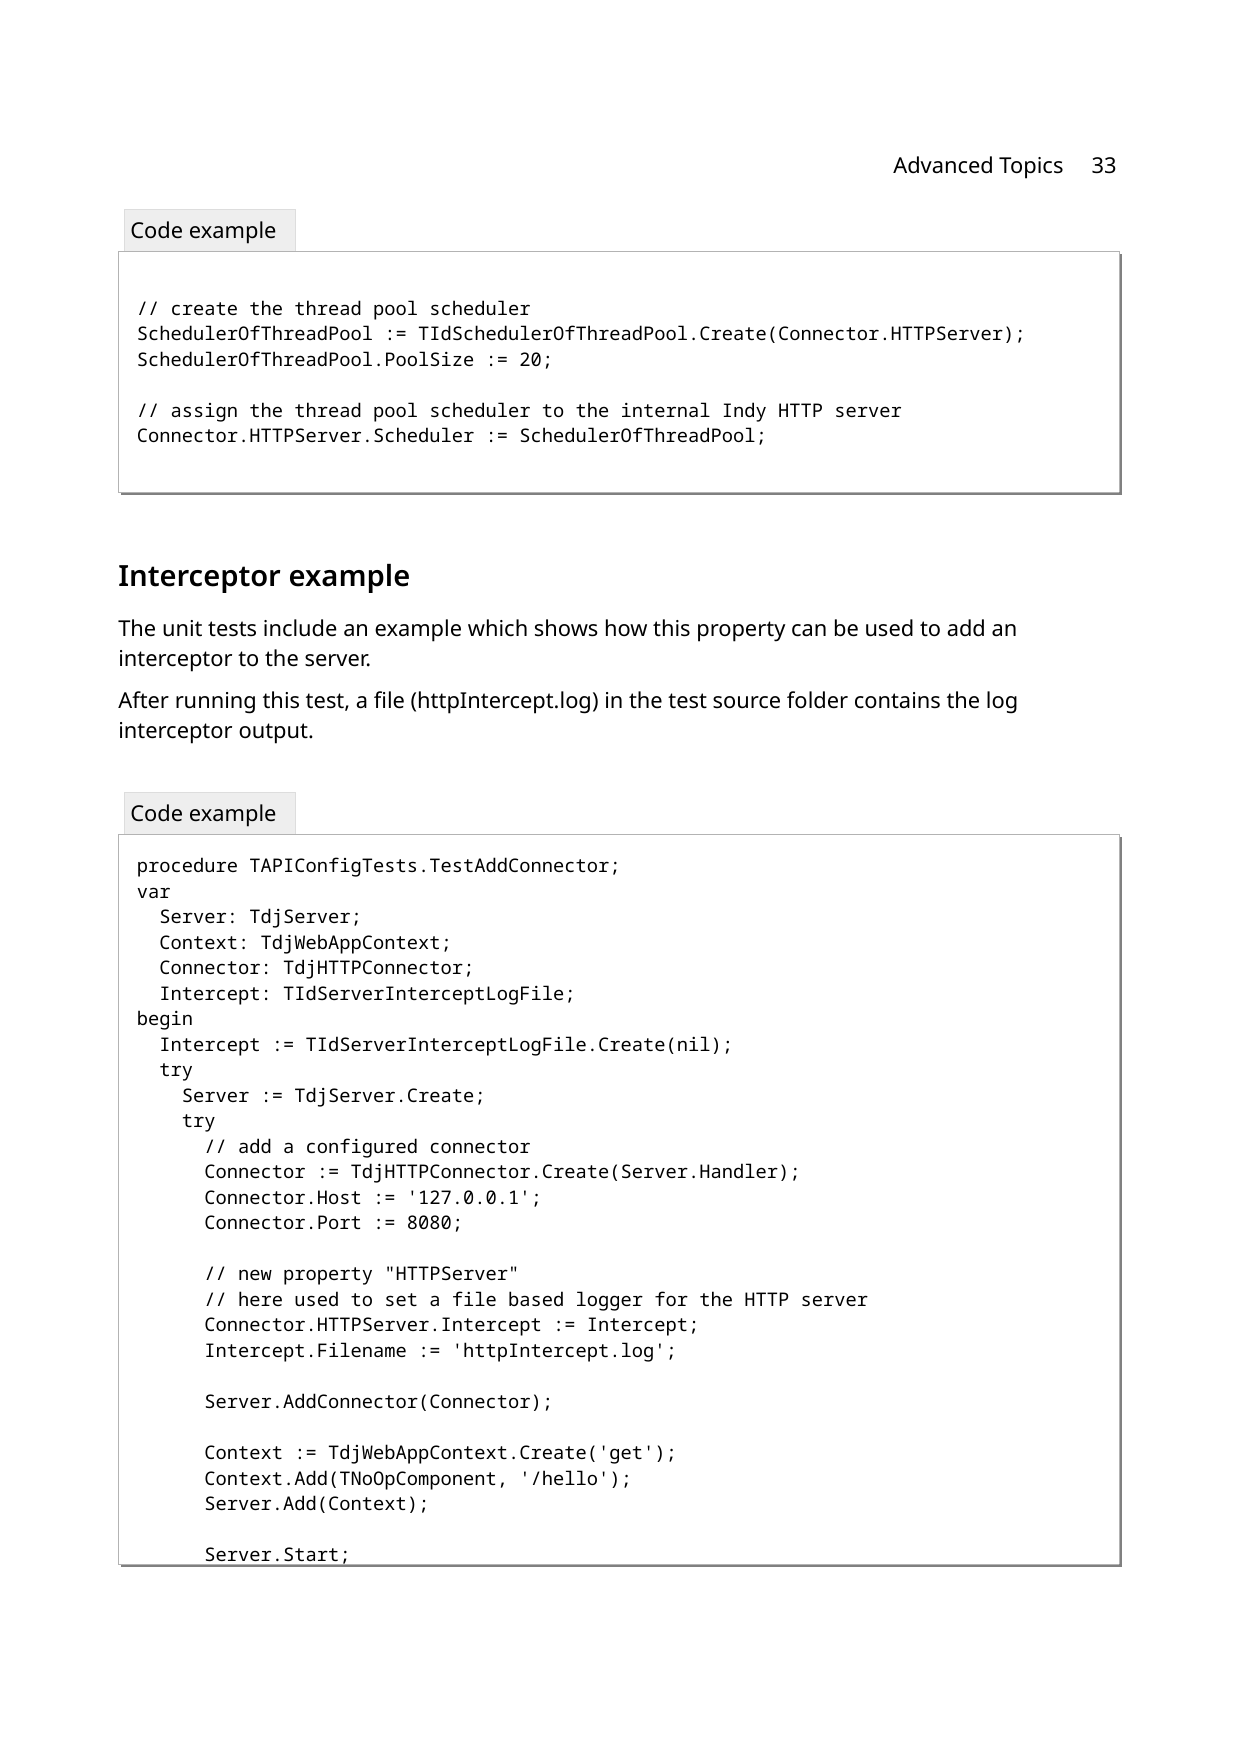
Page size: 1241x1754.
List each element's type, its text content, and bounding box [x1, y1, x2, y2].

text Connector.Port := 8080; [119, 1191, 1119, 1235]
text Connector.HTTPServer.Intercept := Intercept; [119, 1293, 1119, 1319]
text Connector.Host := '127.0.0.1'; [119, 1166, 1119, 1191]
text // here used to set a file based logger for the HTTP server [119, 1268, 1119, 1293]
text Connector := TdjHTTPConnector.Create(Server.Handler); [119, 1140, 1119, 1166]
text Connector: TdjHTTPConnector; [119, 936, 1119, 962]
text begin [119, 987, 1119, 1013]
text Server.Start; [119, 1523, 1119, 1564]
text The unit tests include an example which shows how this property can be used to add an interceptor to the server. [118, 613, 1122, 673]
text Context := TdjWebAppContext.Create('get'); [119, 1421, 1119, 1446]
text Context.Add(TNoOpComponent, '/hello'); [119, 1446, 1119, 1472]
text // new property "HTTPServer" [119, 1242, 1119, 1268]
text SchedulerOfThreadPool.PoolSize := 20; // assign the thread pool scheduler to the internal Indy HTTP server [119, 328, 1119, 404]
text SchedulerOfThreadPool := TIdSchedulerOfThreadPool.Create(Connector.HTTPServer); [119, 302, 1119, 328]
text Code example [125, 210, 295, 251]
text Server: TdjServer; [119, 885, 1119, 911]
text // add a configured connector [119, 1115, 1119, 1140]
subtitle Interceptor example [118, 555, 1122, 595]
text Intercept: TIdServerInterceptLogFile; [119, 962, 1119, 987]
text Context: TdjWebAppContext; [119, 911, 1119, 936]
text try [119, 1089, 1119, 1115]
text Server := TdjServer.Create; [119, 1064, 1119, 1089]
text procedure TAPIConfigTests.TestAddConnector; [119, 835, 1119, 859]
text Server.AddConnector(Connector); [119, 1370, 1119, 1414]
text Server.Add(Context); [119, 1472, 1119, 1516]
text Intercept := TIdServerInterceptLogFile.Create(nil); [119, 1013, 1119, 1038]
text try [119, 1038, 1119, 1064]
text // create the thread pool scheduler [119, 277, 1119, 302]
text Code example [125, 793, 295, 834]
text Connector.HTTPServer.Scheduler := SchedulerOfThreadPool; [119, 404, 1119, 492]
text var [119, 859, 1119, 885]
text After running this test, a file (httpIntercept.log) in the test source folder contains the log interceptor output. [118, 685, 1122, 745]
text Intercept.Filename := 'httpIntercept.log'; [119, 1319, 1119, 1363]
